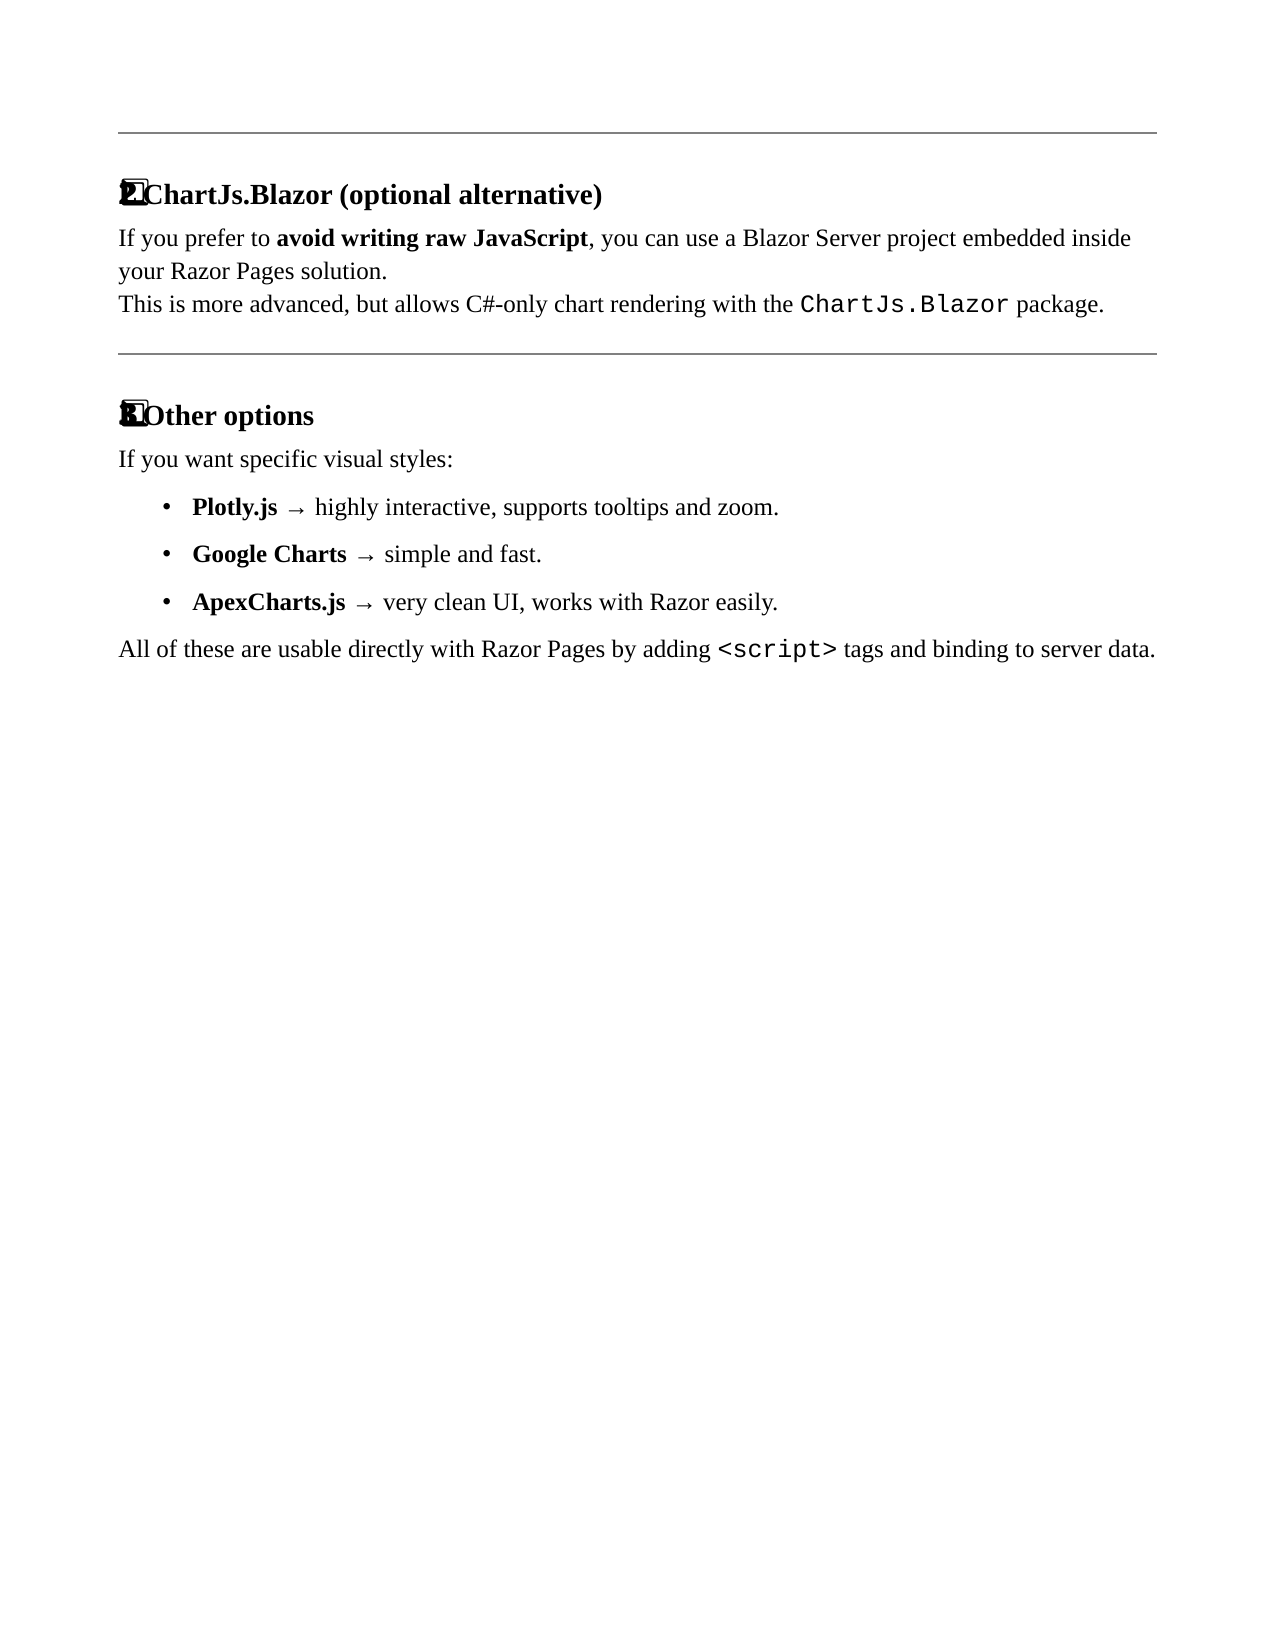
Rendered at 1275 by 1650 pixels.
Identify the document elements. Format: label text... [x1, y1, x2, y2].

list ApexCharts.js → very clean UI, works with Razor easily. [162, 587, 1157, 616]
subtitle 2️⃣ ChartJs.Blazor (optional alternative) [118, 177, 1157, 211]
list Google Charts → simple and fast. [162, 539, 1157, 568]
text If you want specific visual styles: [118, 444, 1157, 473]
list Plotly.js → highly interactive, supports tooltips and zoom. [162, 492, 1157, 520]
text All of these are usable directly with Razor Pages by adding <script> tags and binding to server data. [118, 634, 1157, 665]
subtitle 3️⃣ Other options [118, 398, 1157, 431]
text If you prefer to avoid writing raw JavaScript, you can use a Blazor Server project embedded inside your Razor Pages solution. This is more advanced, but allows C#-only chart rendering with the ChartJs.Blazor package. [118, 223, 1157, 320]
